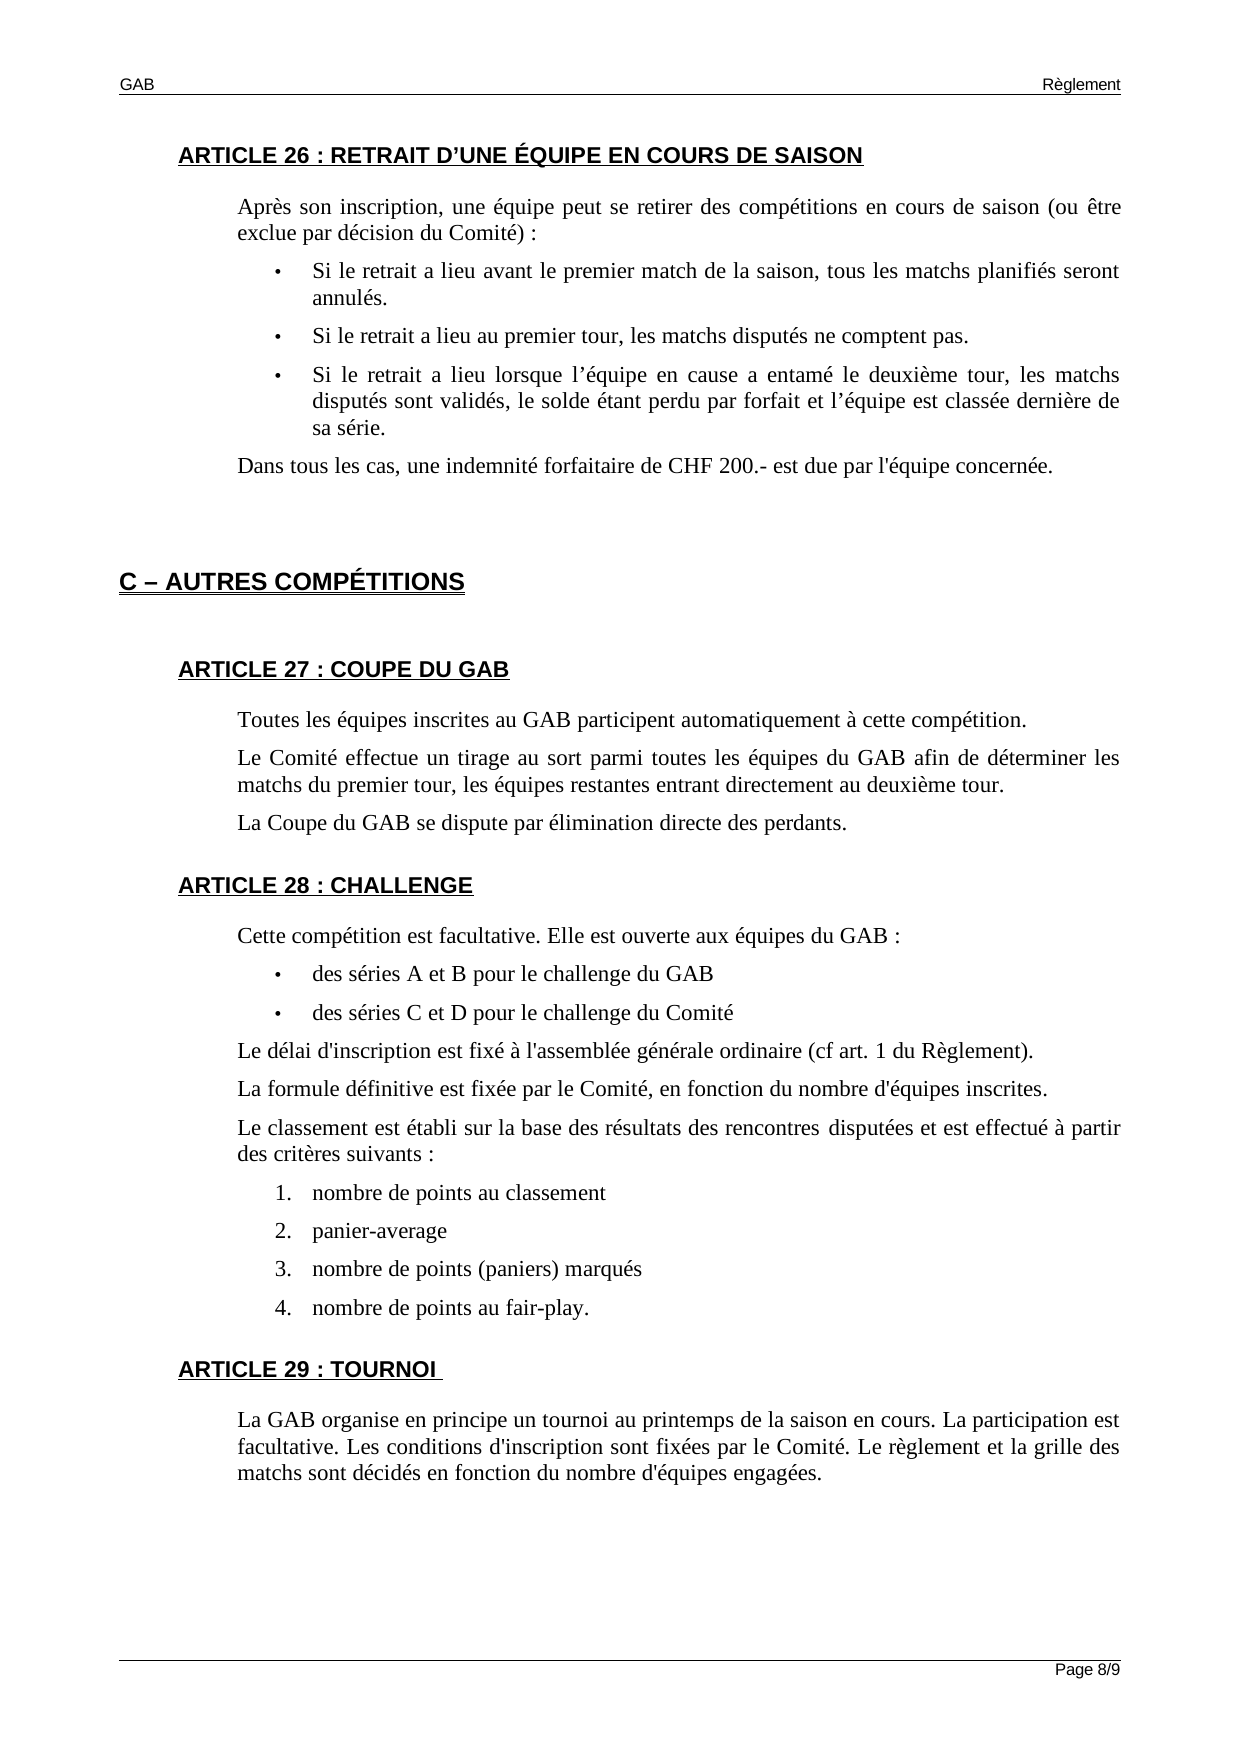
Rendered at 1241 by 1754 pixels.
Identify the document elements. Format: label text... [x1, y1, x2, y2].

text Dans tous les cas, une indemnité forfaitaire de CHF 200.- est due par l'équipe concernée. [237, 452, 1121, 479]
list Si le retrait a lieu avant le premier match de la saison, tous les matchs planifiés seront annulés. [274, 257, 1121, 311]
text Le délai d'inscription est fixé à l'assemblée générale ordinaire (cf art. 1 du Règlement). [237, 1037, 1121, 1063]
subtitle C – AUTRES COMPÉTITIONS [119, 567, 1121, 596]
list Si le retrait a lieu au premier tour, les matchs disputés ne comptent pas. [274, 322, 1121, 349]
subtitle ARTICLE 26 : RETRAIT D’UNE ÉQUIPE EN COURS DE SAISON [178, 142, 1121, 169]
text Le classement est établi sur la base des résultats des rencontres disputées et est effectué à partir des critères suivants : [237, 1113, 1121, 1167]
list des séries A et B pour le challenge du GAB [274, 960, 1121, 987]
list Si le retrait a lieu lorsque l’équipe en cause a entamé le deuxième tour, les matchs disputés sont validés, le solde étant perdu par forfait et l’équipe est classée dernière de sa série. [274, 361, 1121, 440]
subtitle ARTICLE 29 : TOURNOI [178, 1355, 1121, 1382]
text La Coupe du GAB se dispute par élimination directe des perdants. [237, 809, 1121, 836]
list des séries C et D pour le challenge du Comité [274, 998, 1121, 1025]
text Après son inscription, une équipe peut se retirer des compétitions en cours de saison (ou être exclue par décision du Comité) : [237, 192, 1121, 246]
list nombre de points au classement [274, 1178, 1121, 1205]
list panier-average [274, 1217, 1121, 1243]
text Cette compétition est facultative. Elle est ouverte aux équipes du GAB : [237, 922, 1121, 948]
text Le Comité effectue un tirage au sort parmi toutes les équipes du GAB afin de déterminer les matchs du premier tour, les équipes restantes entrant directement au deuxième tour. [237, 744, 1121, 797]
text La formule définitive est fixée par le Comité, en fonction du nombre d'équipes inscrites. [237, 1075, 1121, 1102]
subtitle ARTICLE 28 : CHALLENGE [178, 871, 1121, 898]
list nombre de points (paniers) marqués [274, 1255, 1121, 1282]
text Toutes les équipes inscrites au GAB participent automatiquement à cette compétition. [237, 706, 1121, 732]
text La GAB organise en principe un tournoi au printemps de la saison en cours. La participation est facultative. Les conditions d'inscription sont fixées par le Comité. Le règlement et la grille des matchs sont décidés en fonction du nombre d'équipes engagées. [237, 1406, 1121, 1486]
subtitle ARTICLE 27 : COUPE DU GAB [178, 655, 1121, 682]
list nombre de points au fair-play. [274, 1293, 1121, 1320]
